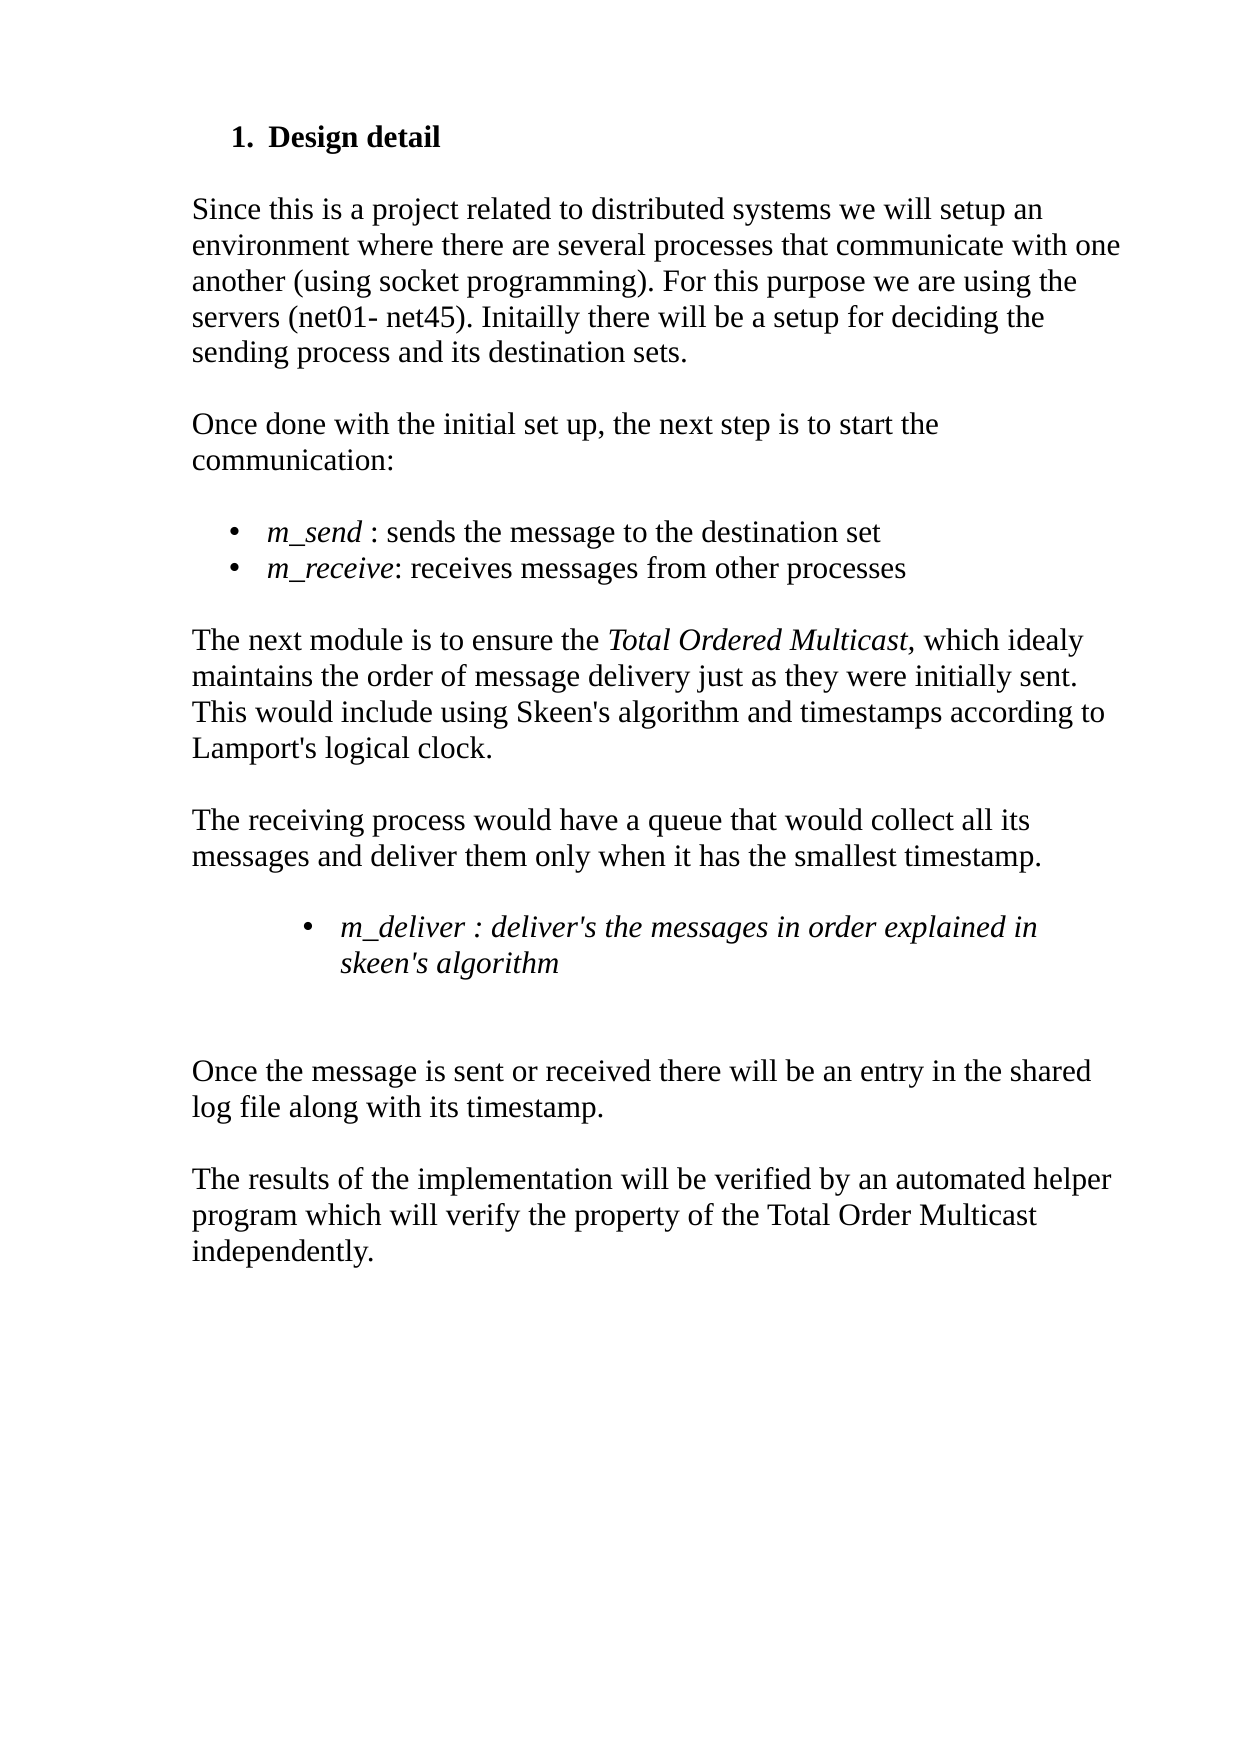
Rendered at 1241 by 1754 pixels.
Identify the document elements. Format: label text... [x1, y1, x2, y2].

text The receiving process would have a queue that would collect all its messages and deliver them only when it has the smallest timestamp. [118, 801, 1122, 873]
text The next module is to ensure the Total Ordered Multicast, which idealy maintains the order of message delivery just as they were initially sent. This would include using Skeen's algorithm and timestamps according to Lamport's logical clock. [118, 621, 1122, 765]
text Since this is a project related to distributed systems we will setup an environment where there are several processes that communicate with one another (using socket programming). For this purpose we are using the servers (net01- net45). Initailly there will be a setup for deciding the sending process and its destination sets. [118, 190, 1122, 370]
text The results of the implementation will be verified by an automated helper program which will verify the property of the Total Order Multicast independently. [118, 1160, 1122, 1268]
list m_receive: receives messages from other processes [229, 549, 1122, 585]
list m_deliver : deliver's the messages in order explained in skeen's algorithm [303, 909, 1122, 981]
list m_send : sends the message to the destination set [229, 513, 1122, 549]
list Design detail [231, 118, 1122, 154]
text Once the message is sent or received there will be an entry in the shared log file along with its timestamp. [118, 1052, 1122, 1124]
text Once done with the initial set up, the next step is to start the communication: [118, 406, 1122, 477]
